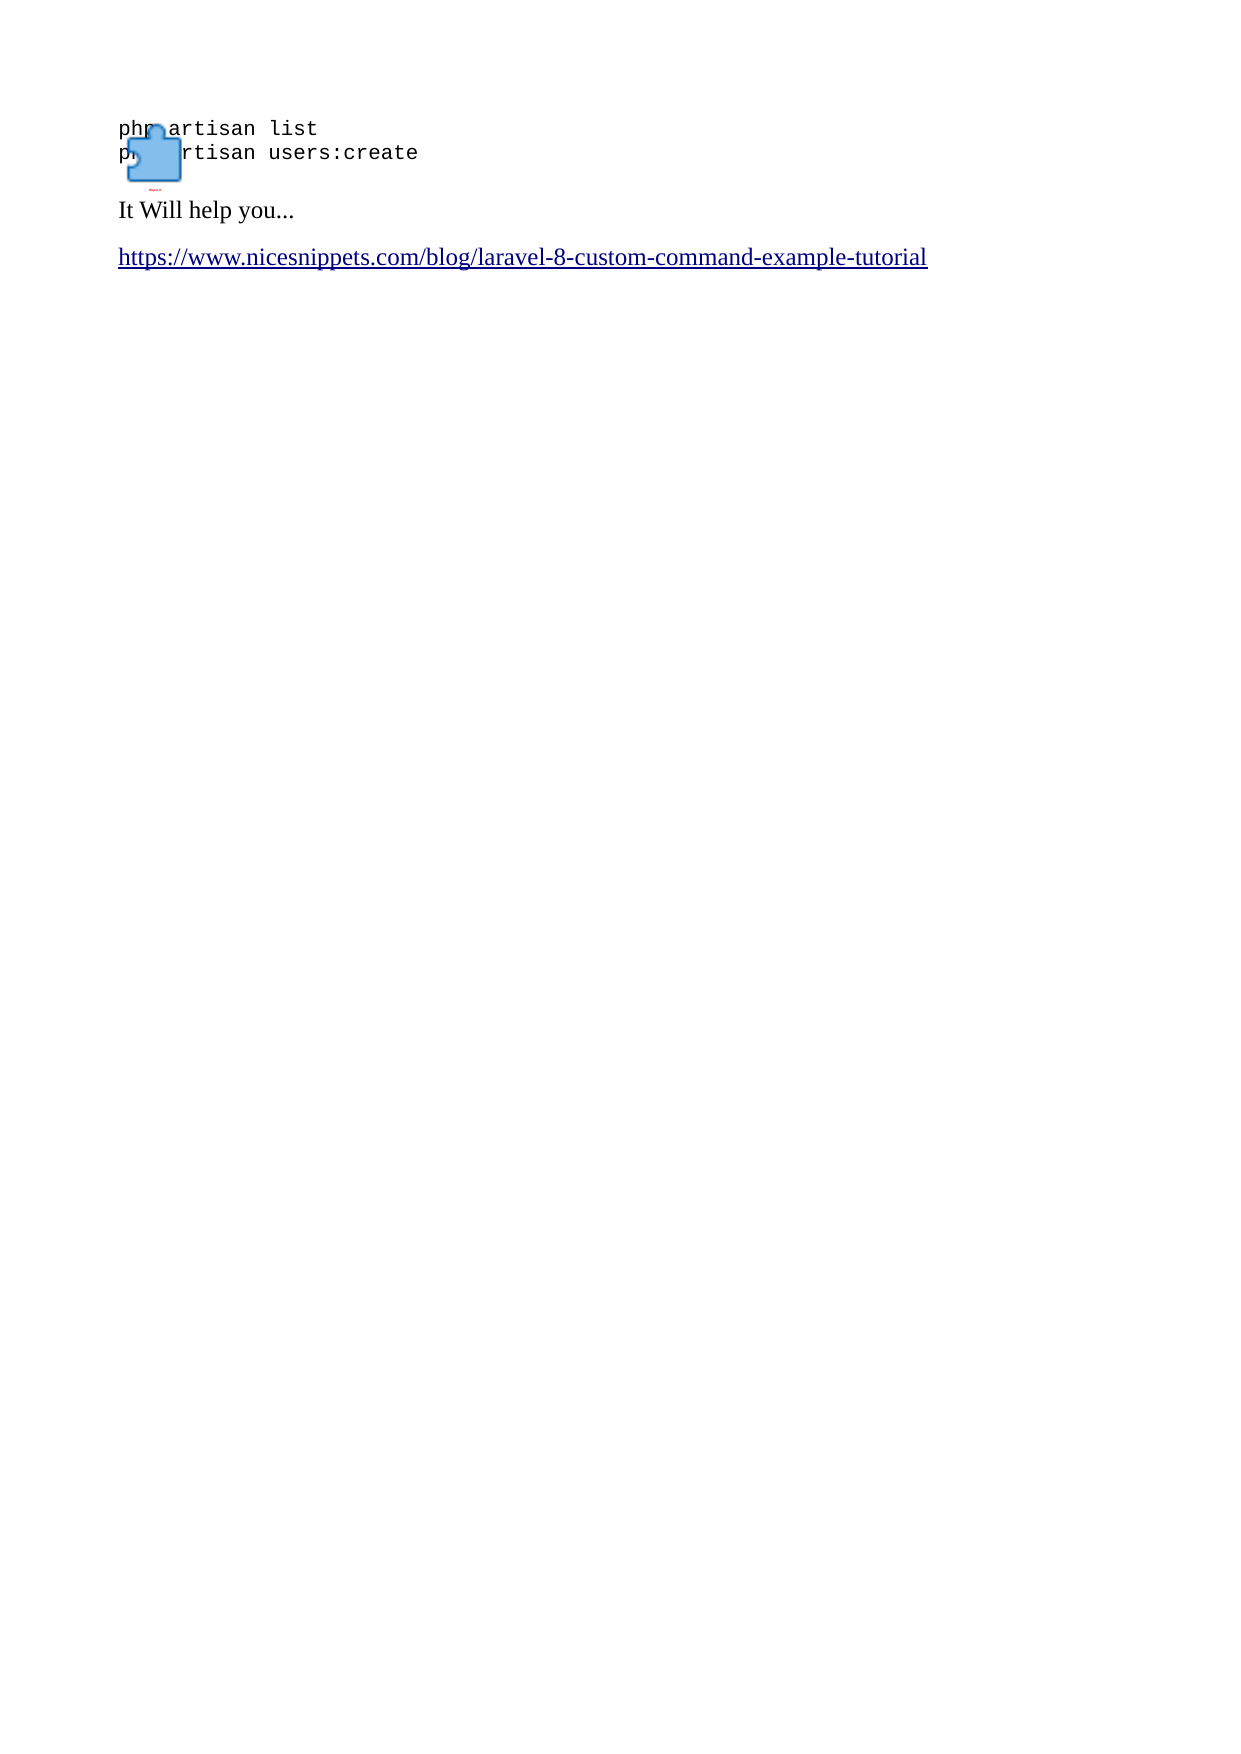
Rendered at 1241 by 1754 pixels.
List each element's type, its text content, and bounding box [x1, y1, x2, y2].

text php artisan list [118, 118, 1122, 142]
text It Will help you... [118, 195, 1122, 224]
text php artisan users:create [182, 142, 1122, 165]
text https://www.nicesnippets.com/blog/laravel-8-custom-command-example-tutorial [118, 242, 1122, 271]
